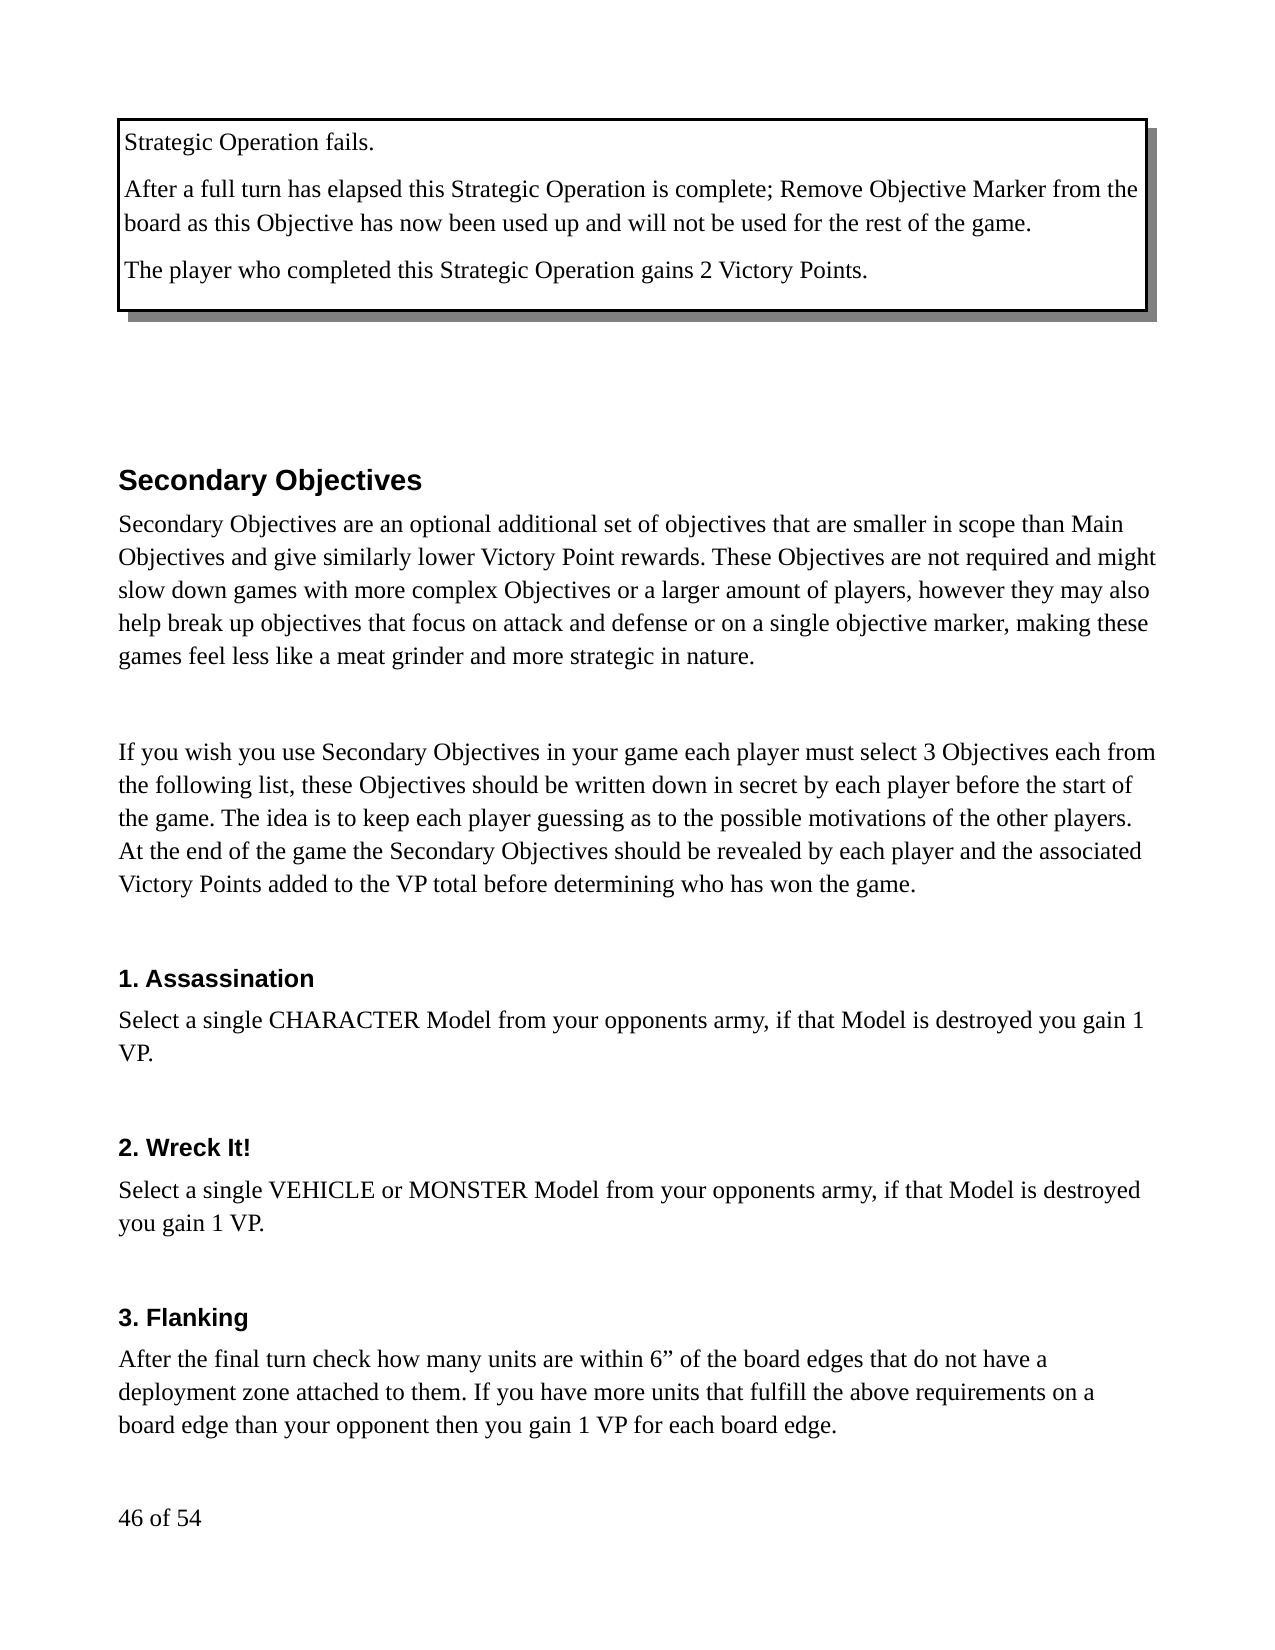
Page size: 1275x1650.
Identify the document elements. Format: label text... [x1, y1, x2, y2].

text If you wish you use Secondary Objectives in your game each player must select 3 Objectives each from the following list, these Objectives should be written down in secret by each player before the start of the game. The idea is to keep each player guessing as to the possible motivations of the other players. At the end of the game the Secondary Objectives should be revealed by each player and the associated Victory Points added to the VP total before determining who has won the game. [118, 737, 1157, 897]
subtitle Secondary Objectives [118, 463, 1157, 497]
text Select a single VEHICLE or MONSTER Model from your opponents army, if that Model is destroyed you gain 1 VP. [118, 1175, 1157, 1236]
text Secondary Objectives are an optional additional set of objectives that are smaller in scope than Main Objectives and give similarly lower Victory Point rewards. These Objectives are not required and might slow down games with more complex Objectives or a larger amount of players, however they may also help break up objectives that focus on attack and defense or on a single objective marker, making these games feel less like a meat grinder and more strategic in nature. [118, 509, 1157, 670]
text After the final turn check how many units are within 6” of the board edges that do not have a deployment zone attached to them. If you have more units that fulfill the above requirements on a board edge than your opponent then you gain 1 VP for each board edge. [118, 1344, 1157, 1439]
subtitle . Flanking [118, 1303, 1157, 1332]
subtitle . Assassination [118, 964, 1157, 993]
subtitle . Wreck It! [118, 1133, 1157, 1162]
table_header Strategic Operation fails. After a full turn has elapsed this Strategic Operation is complete; Remove Objective Marker from the board as this Objective has now been used up and will not be used for the rest of the game. The player who completed this Strategic Operation gains 2 Victory Points. [120, 121, 1145, 308]
text Select a single CHARACTER Model from your opponents army, if that Model is destroyed you gain 1 VP. [118, 1005, 1157, 1067]
